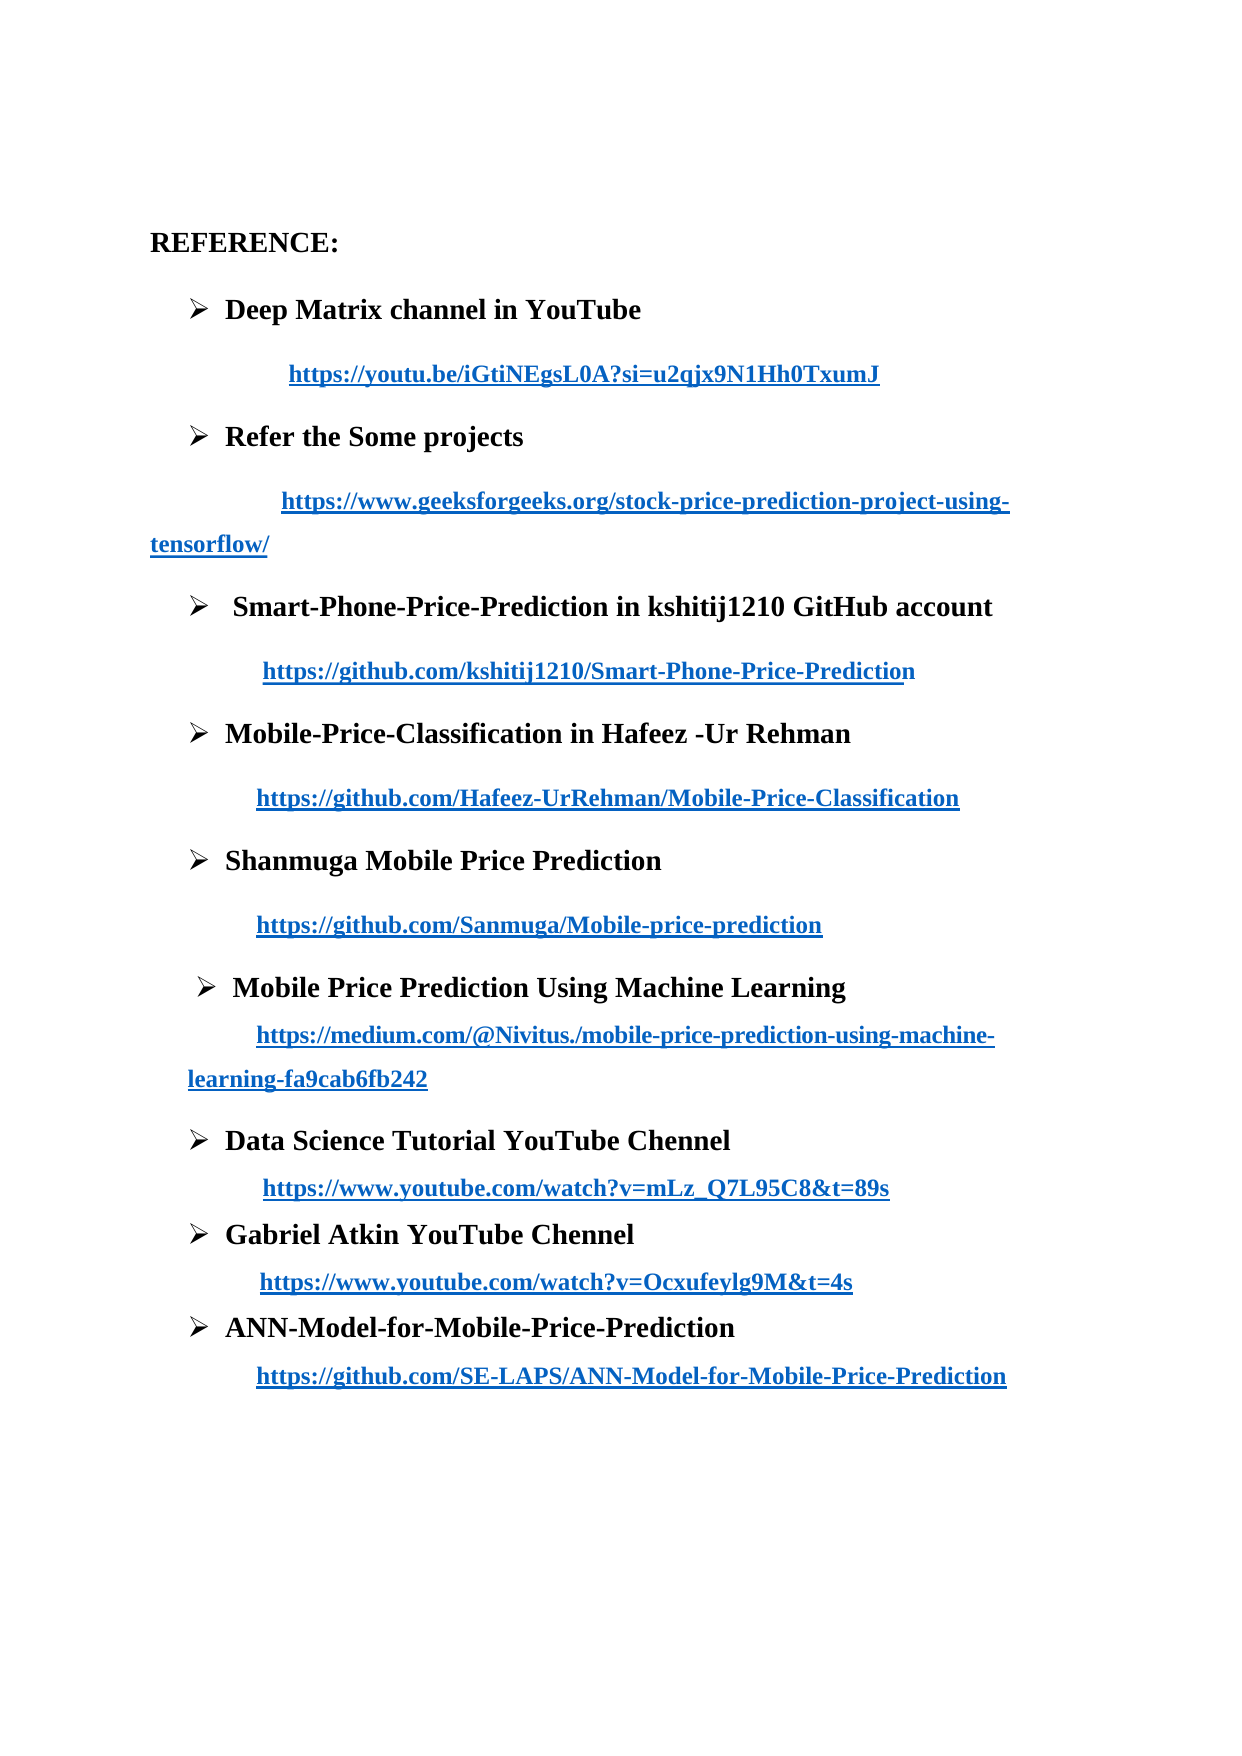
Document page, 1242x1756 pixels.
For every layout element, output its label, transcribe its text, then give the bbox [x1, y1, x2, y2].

subtitle Mobile-Price-Classification in Hafeez -Ur Rehman [187, 716, 1150, 750]
text https://www.geeksforgeeks.org/stock-price-prediction-project-using- [279, 486, 1012, 515]
subtitle Data Science Tutorial YouTube Chennel [187, 1123, 1150, 1157]
list Deep Matrix channel in YouTube [187, 292, 1150, 326]
subtitle REFERENCE: [150, 225, 1150, 259]
subtitle Mobile Price Prediction Using Machine Learning [195, 970, 1150, 1004]
text https://github.com/kshitij1210/Smart-Phone-Price-Prediction [262, 656, 1150, 685]
subtitle Smart-Phone-Price-Prediction in kshitij1210 GitHub account [187, 589, 1150, 623]
subtitle Shanmuga Mobile Price Prediction [187, 843, 1150, 877]
subtitle ANN-Model-for-Mobile-Price-Prediction [187, 1311, 1150, 1344]
text https://medium.com/@Nivitus./mobile-price-prediction-using-machine- learning-fa9cab6fb242 [187, 1021, 1003, 1092]
subtitle Gabriel Atkin YouTube Chennel [187, 1217, 1150, 1251]
subtitle Refer the Some projects [187, 419, 1150, 453]
text https://github.com/Sanmuga/Mobile-price-prediction [256, 910, 1150, 939]
text https://youtu.be/iGtiNEgsL0A?si=u2qjx9N1Hh0TxumJ [288, 359, 1150, 387]
text https://github.com/Hafeez-UrRehman/Mobile-Price-Classification [256, 783, 1150, 812]
text tensorflow/ [150, 529, 1150, 558]
text https://github.com/SE-LAPS/ANN-Model-for-Mobile-Price-Prediction [256, 1361, 1150, 1389]
text https://www.youtube.com/watch?v=mLz_Q7L95C8&t=89s [262, 1173, 1150, 1202]
text https://www.youtube.com/watch?v=Ocxufeylg9M&t=4s [259, 1267, 1150, 1296]
